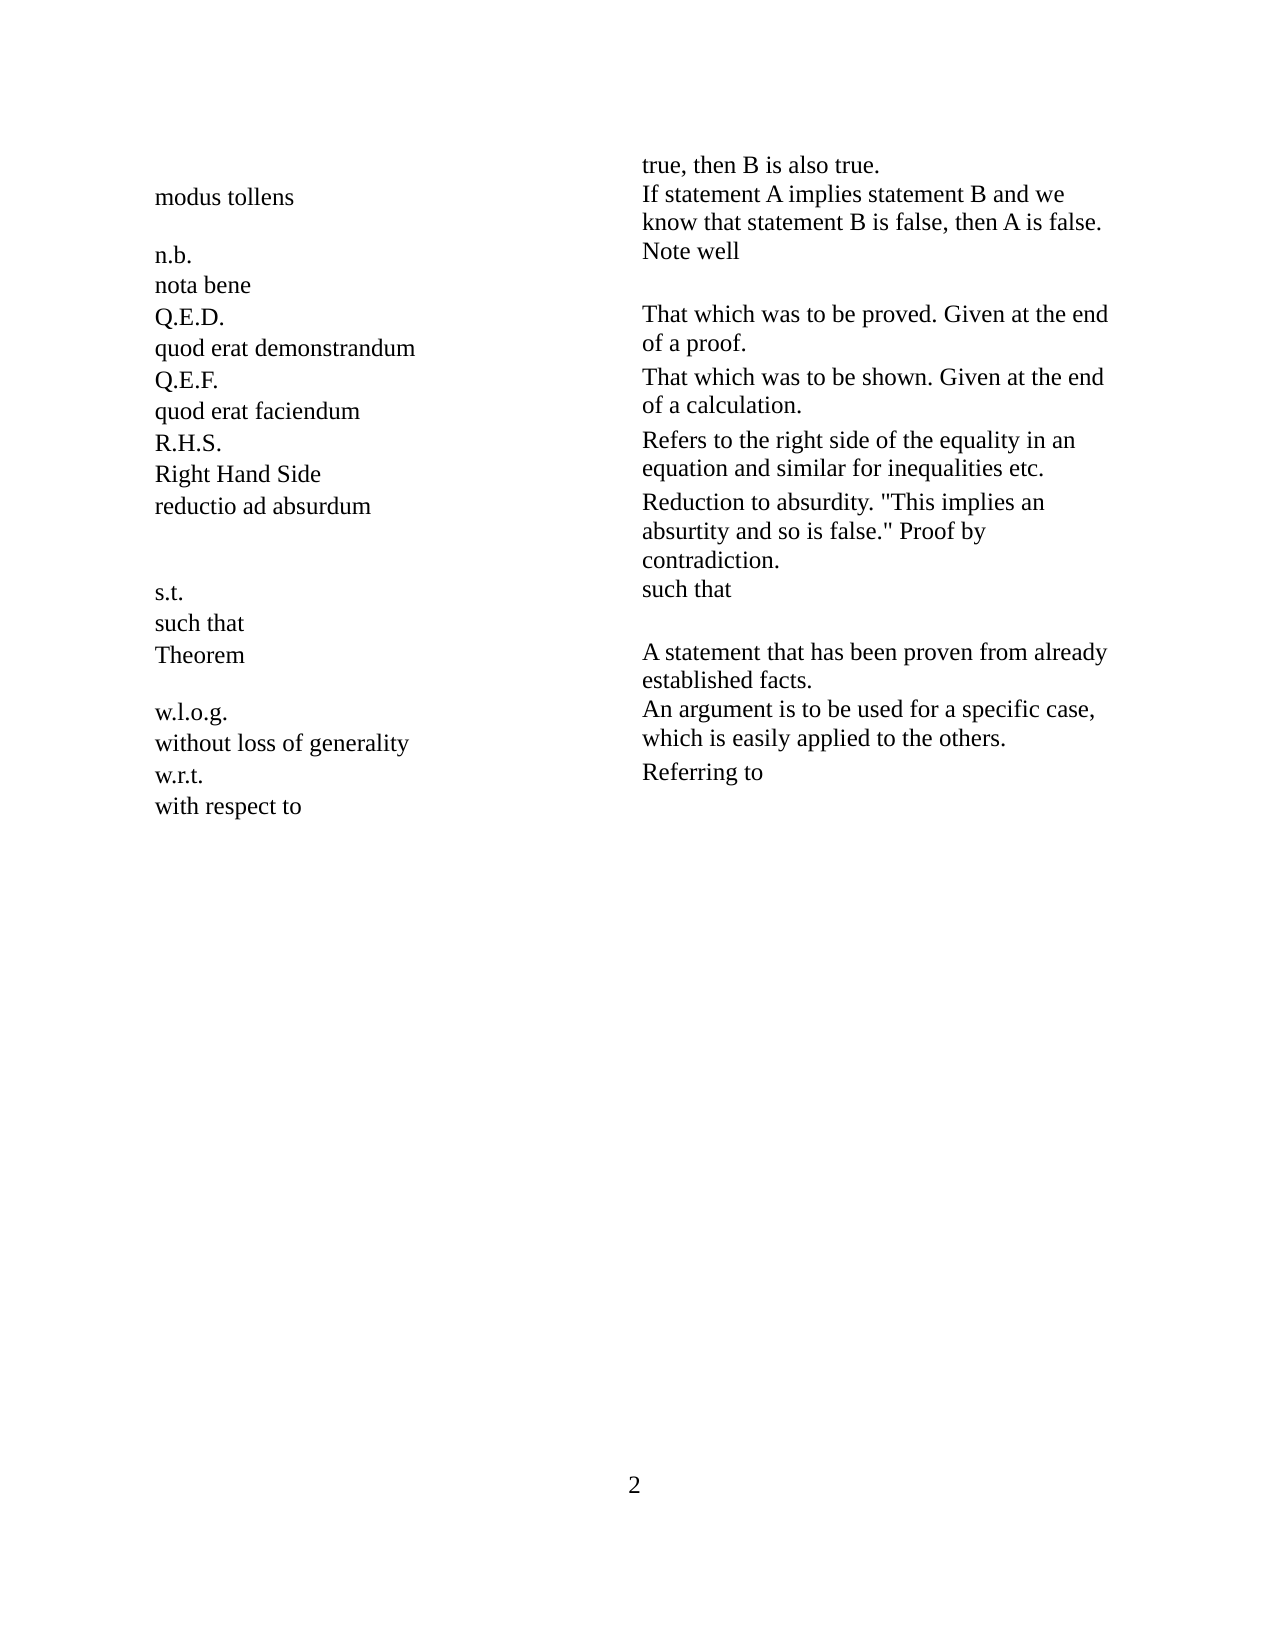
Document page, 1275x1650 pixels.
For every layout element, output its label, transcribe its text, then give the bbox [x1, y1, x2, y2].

table_cell Refers to the right side of the equality in an equation and similar for inequalities etc. [638, 425, 1125, 487]
table_cell An argument is to be used for a specific case, which is easily applied to the others. [638, 694, 1125, 757]
table_cell ﻿s.t. such that [150, 574, 637, 637]
table_cell ﻿w.r.t. with respect to [150, 757, 637, 820]
table_cell Note well [638, 236, 1125, 299]
table_cell Reduction to absurdity. "This implies an absurtity and so is false." Proof by contradiction. [638, 488, 1125, 574]
table_cell ﻿Q.E.D. quod erat demonstrandum [150, 299, 637, 362]
table_cell such that [638, 574, 1125, 637]
table_cell ﻿Q.E.F. quod erat faciendum [150, 362, 637, 425]
table_cell That which was to be shown. Given at the end of a calculation. [638, 362, 1125, 425]
table_cell true, then B is also true. [638, 150, 1125, 179]
table_cell ﻿n.b. nota bene [150, 236, 637, 299]
table_cell ﻿w.l.o.g. without loss of generality [150, 694, 637, 757]
table_cell [150, 150, 637, 179]
table_cell That which was to be proved. Given at the end of a proof. [638, 299, 1125, 362]
table_cell ﻿modus tollens [150, 179, 637, 236]
table_cell ﻿reductio ad absurdum [150, 488, 637, 574]
table_cell If statement A implies statement B and we know that statement B is false, then A is false. [638, 179, 1125, 236]
table_cell A statement that has been proven from already established facts. [638, 637, 1125, 694]
table_cell ﻿R.H.S. Right Hand Side [150, 425, 637, 487]
table_cell ﻿Theorem [150, 637, 637, 694]
table_cell Referring to [638, 757, 1125, 820]
